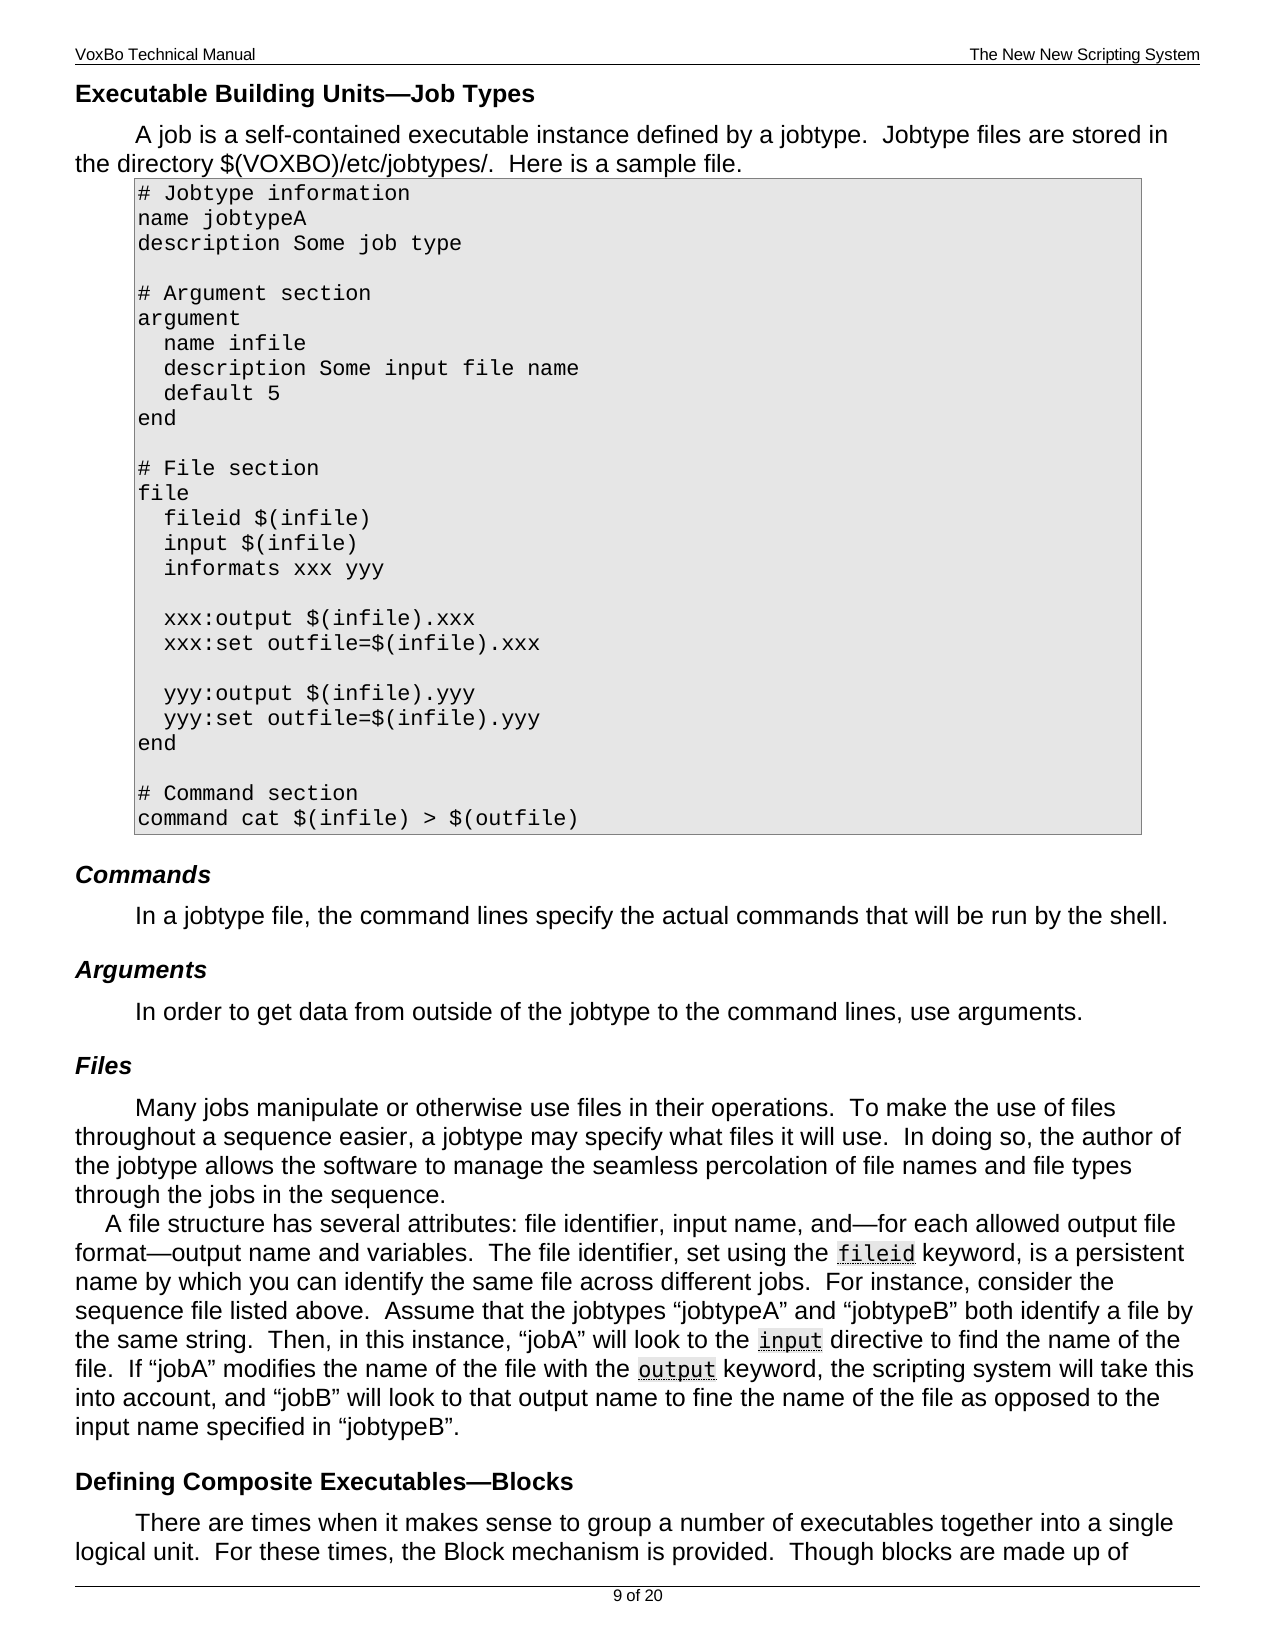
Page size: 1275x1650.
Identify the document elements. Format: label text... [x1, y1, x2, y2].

text description Some job type [135, 228, 1141, 253]
text xxx:set outfile=$(infile).xxx [135, 628, 1141, 653]
subtitle Arguments [75, 955, 1200, 984]
text In order to get data from outside of the jobtype to the command lines, use arguments. [75, 997, 1200, 1026]
subtitle Executable Building Units—Job Types [75, 79, 1200, 108]
subtitle Commands [75, 859, 1200, 889]
text There are times when it makes sense to group a number of executables together into a single logical unit. For these times, the Block mechanism is provided. Though blocks are made up of [75, 1508, 1200, 1566]
text A file structure has several attributes: file identifier, input name, and—for each allowed output file format—output name and variables. The file identifier, set using the fileid keyword, is a persistent name by which you can identify the same file across different jobs. For instance, consider the sequence file listed above. Assume that the jobtypes “jobtypeA” and “jobtypeB” both identify a file by the same string. Then, in this instance, “jobA” will look to the input directive to find the name of the file. If “jobA” modifies the name of the file with the output keyword, the scripting system will take this into account, and “jobB” will look to that output name to fine the name of the file as opposed to the input name specified in “jobtypeB”. [75, 1209, 1200, 1441]
text # Argument section [135, 278, 1141, 303]
text name jobtypeA [135, 203, 1141, 228]
text In a jobtype file, the command lines specify the actual commands that will be run by the shell. [75, 901, 1200, 930]
text yyy:output $(infile).yyy [135, 678, 1141, 703]
text end [135, 728, 1141, 753]
text name infile [135, 328, 1141, 353]
text informats xxx yyy [135, 553, 1141, 578]
text Many jobs manipulate or otherwise use files in their operations. To make the use of files throughout a sequence easier, a jobtype may specify what files it will use. In doing so, the author of the jobtype allows the software to manage the seamless percolation of file names and file types through the jobs in the sequence. [75, 1092, 1200, 1209]
text fileid $(infile) [135, 503, 1141, 528]
text file [135, 478, 1141, 503]
text default 5 [135, 378, 1141, 403]
text A job is a self-contained executable instance defined by a jobtype. Jobtype files are stored in the directory $(VOXBO)/etc/jobtypes/. Here is a sample file. [75, 120, 1200, 178]
text argument [135, 303, 1141, 328]
text # Jobtype information [135, 179, 1141, 203]
text yyy:set outfile=$(infile).yyy [135, 703, 1141, 728]
text xxx:output $(infile).xxx [135, 603, 1141, 628]
text end [135, 403, 1141, 428]
text input $(infile) [135, 528, 1141, 553]
subtitle Defining Composite Executables—Blocks [75, 1467, 1200, 1496]
subtitle Files [75, 1051, 1200, 1080]
text command cat $(infile) > $(outfile) [135, 803, 1141, 834]
text # File section [135, 453, 1141, 478]
text # Command section [135, 778, 1141, 803]
text description Some input file name [135, 353, 1141, 378]
